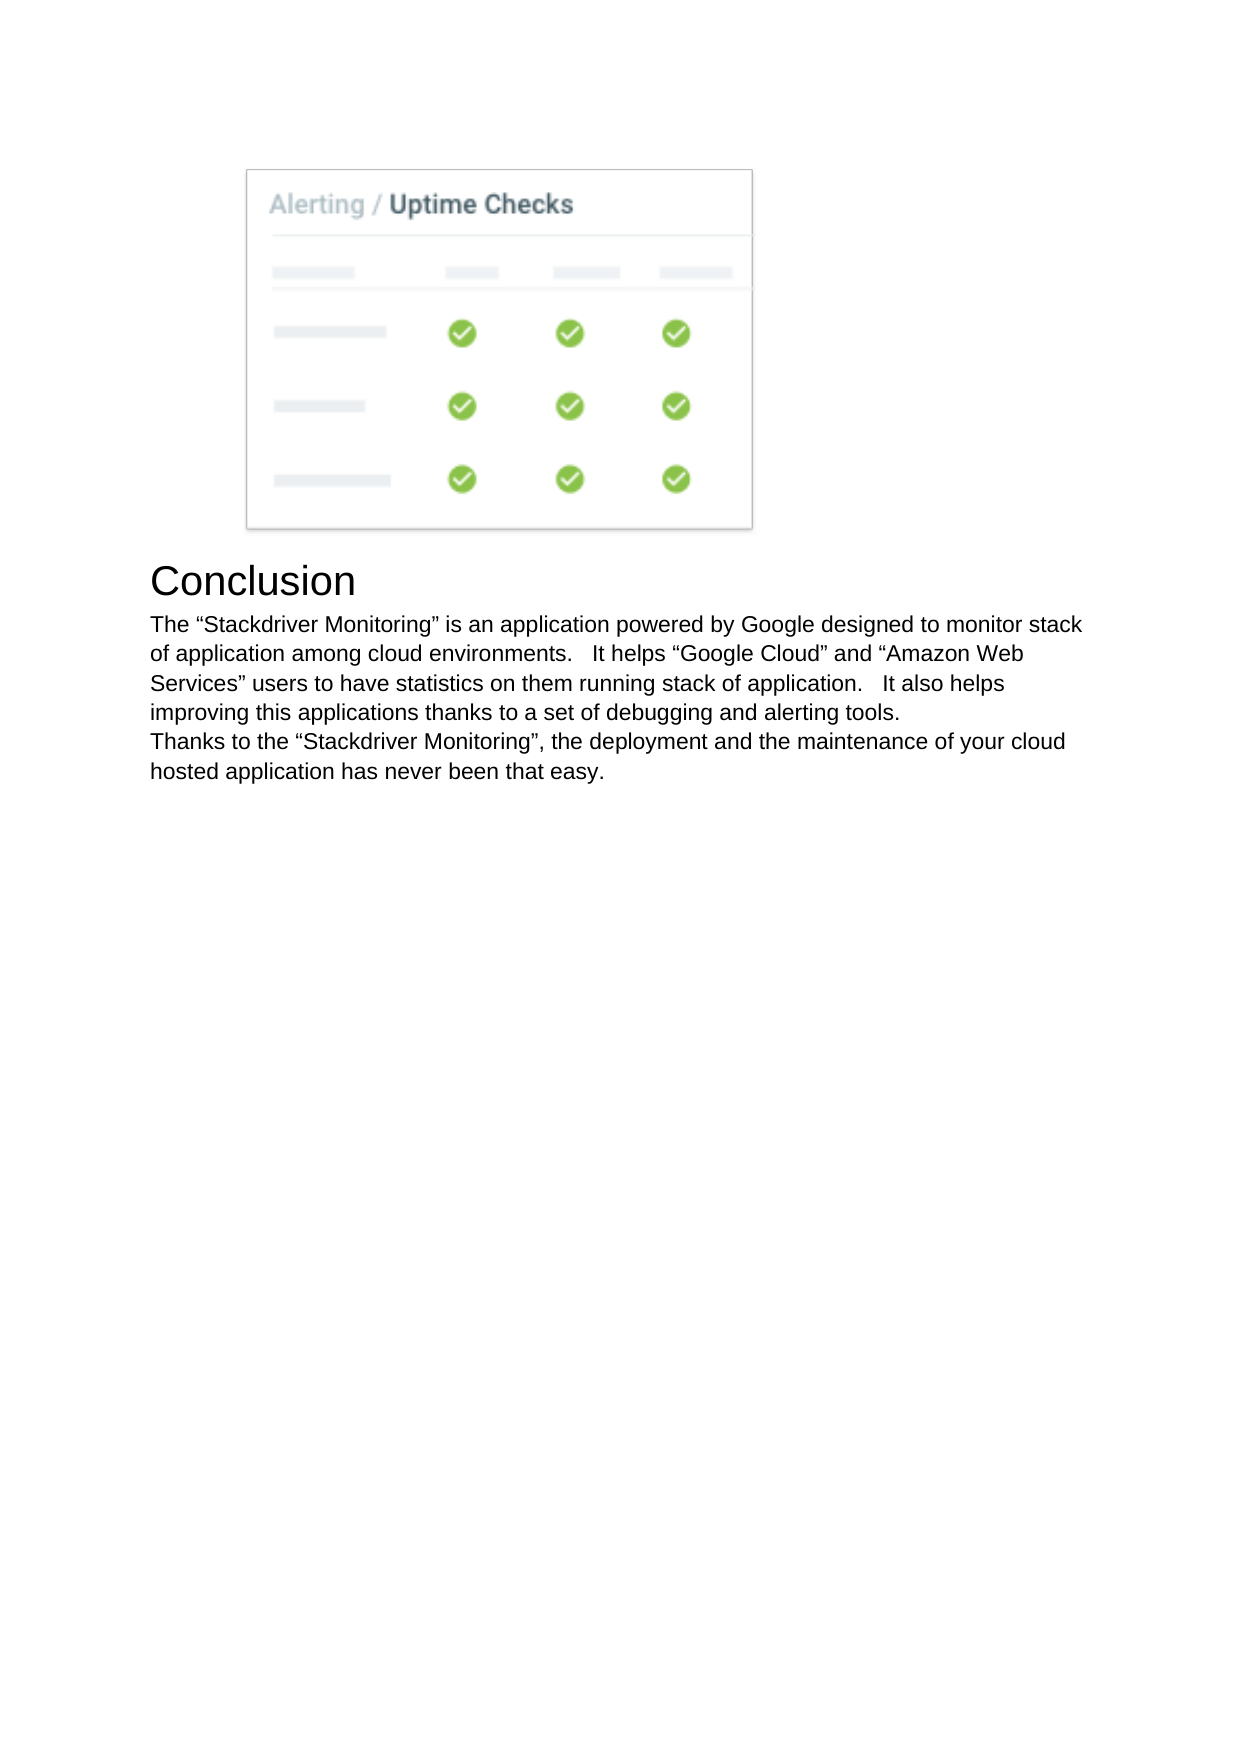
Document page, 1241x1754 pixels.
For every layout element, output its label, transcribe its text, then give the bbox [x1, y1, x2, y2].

subtitle Conclusion [150, 558, 1091, 604]
picture [243, 168, 757, 536]
text Thanks to the “Stackdriver Monitoring”, the deployment and the maintenance of your cloud hosted application has never been that easy. [150, 729, 1091, 784]
text The “Stackdriver Monitoring” is an application powered by Google designed to monitor stack of application among cloud environments. It helps “Google Cloud” and “Amazon Web Services” users to have statistics on them running stack of application. It also helps improving this applications thanks to a set of debugging and alerting tools. [150, 611, 1091, 725]
